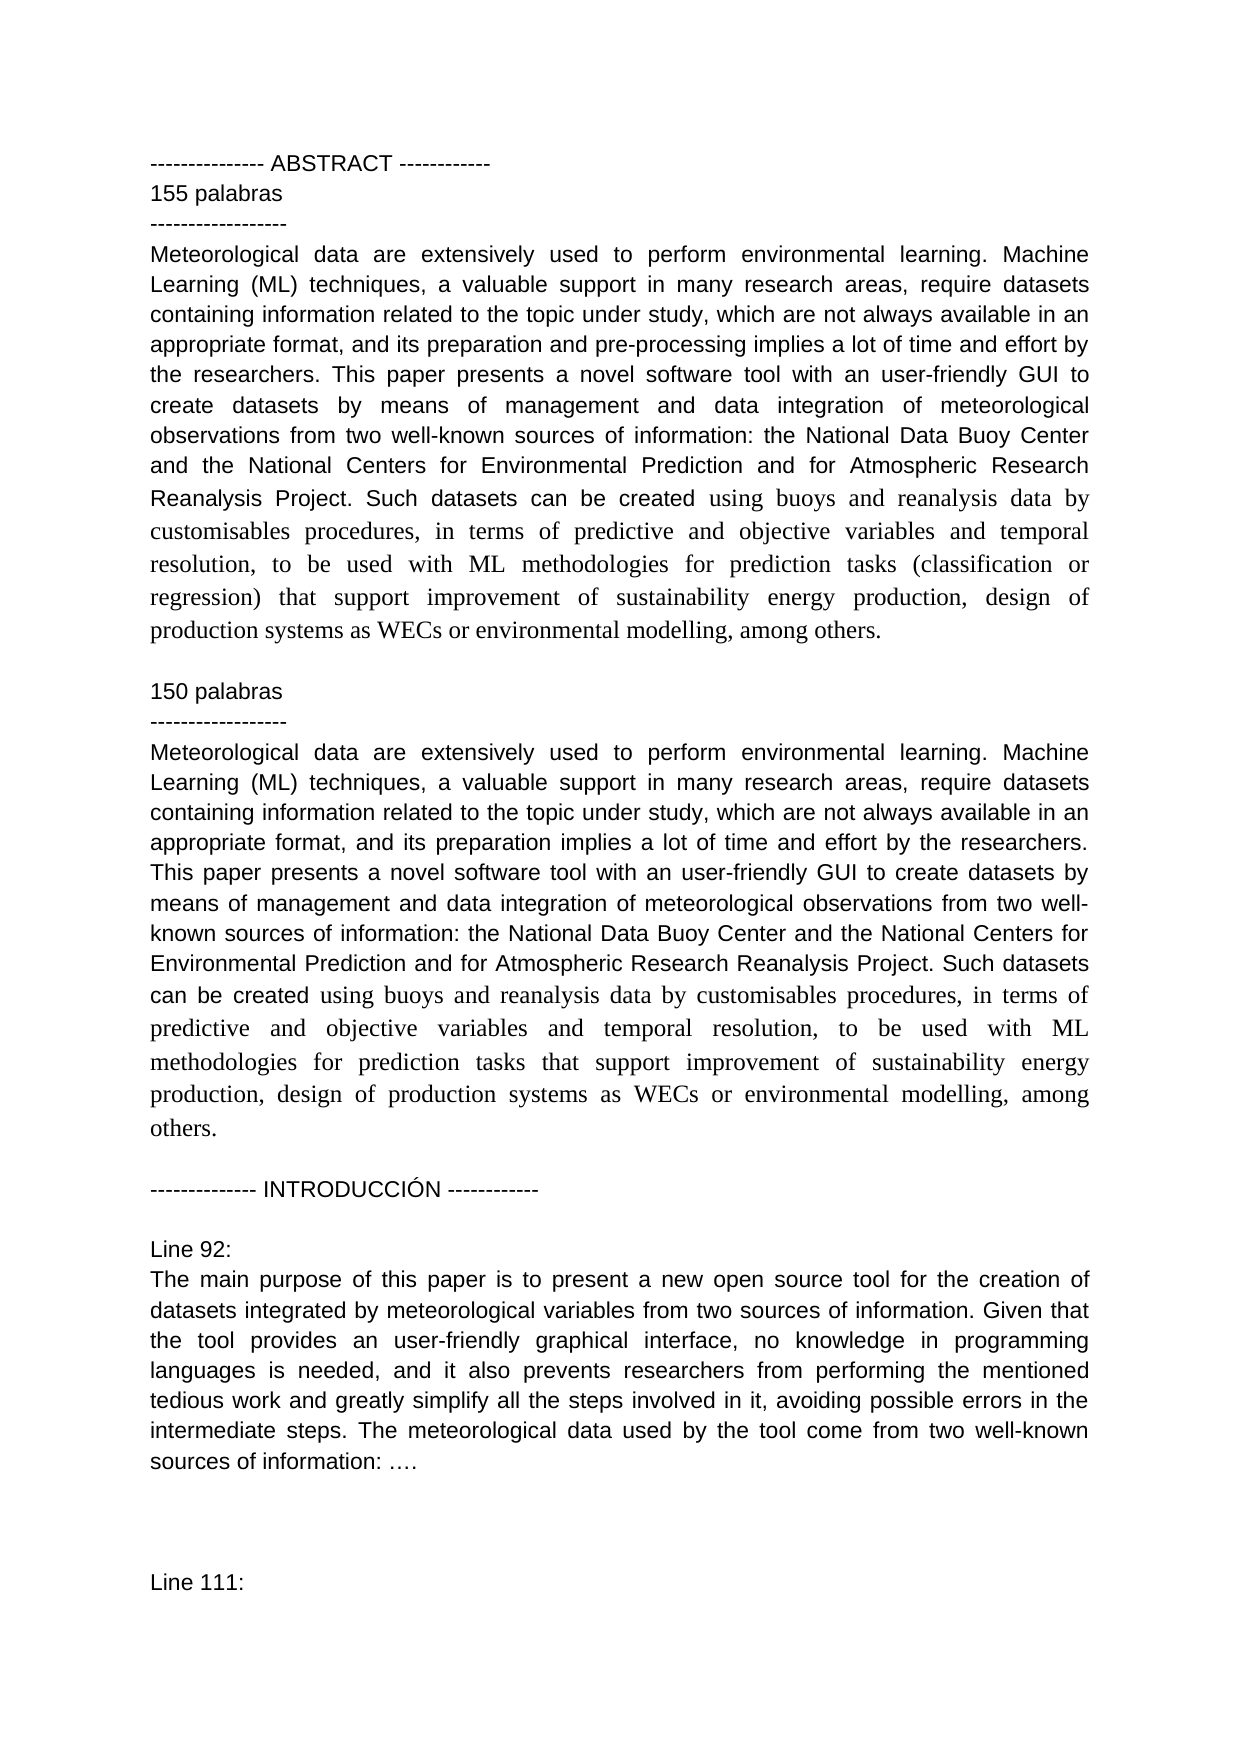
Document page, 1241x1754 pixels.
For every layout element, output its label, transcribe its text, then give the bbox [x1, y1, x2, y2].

text -------------- INTRODUCCIÓN ------------ [150, 1176, 1090, 1202]
text 150 palabras [150, 678, 1090, 704]
text Line 111: [150, 1568, 1090, 1595]
text ------------------ [150, 210, 1090, 237]
text --------------- ABSTRACT ------------ [150, 150, 1090, 176]
text 155 palabras [150, 180, 1090, 207]
text Line 92: [150, 1236, 1090, 1263]
text Meteorological data are extensively used to perform environmental learning. Machine Learning (ML) techniques, a valuable support in many research areas, require datasets containing information related to the topic under study, which are not always available in an appropriate format, and its preparation and pre-processing implies a lot of time and effort by the researchers. This paper presents a novel software tool with an user-friendly GUI to create datasets by means of management and data integration of meteorological observations from two well-known sources of information: the National Data Buoy Center and the National Centers for Environmental Prediction and for Atmospheric Research Reanalysis Project. Such datasets can be created using buoys and reanalysis data by customisables procedures, in terms of predictive and objective variables and temporal resolution, to be used with ML methodologies for prediction tasks (classification or regression) that support improvement of sustainability energy production, design of production systems as WECs or environmental modelling, among others. [150, 241, 1090, 643]
text The main purpose of this paper is to present a new open source tool for the creation of datasets integrated by meteorological variables from two sources of information. Given that the tool provides an user-friendly graphical interface, no knowledge in programming languages is needed, and it also prevents researchers from performing the mentioned tedious work and greatly simplify all the steps involved in it, avoiding possible errors in the intermediate steps. The meteorological data used by the tool come from two well-known sources of information: …. [150, 1266, 1090, 1474]
text ------------------ [150, 708, 1090, 734]
text Meteorological data are extensively used to perform environmental learning. Machine Learning (ML) techniques, a valuable support in many research areas, require datasets containing information related to the topic under study, which are not always available in an appropriate format, and its preparation implies a lot of time and effort by the researchers. This paper presents a novel software tool with an user-friendly GUI to create datasets by means of management and data integration of meteorological observations from two well-known sources of information: the National Data Buoy Center and the National Centers for Environmental Prediction and for Atmospheric Research Reanalysis Project. Such datasets can be created using buoys and reanalysis data by customisables procedures, in terms of predictive and objective variables and temporal resolution, to be used with ML methodologies for prediction tasks that support improvement of sustainability energy production, design of production systems as WECs or environmental modelling, among others. [150, 738, 1090, 1141]
